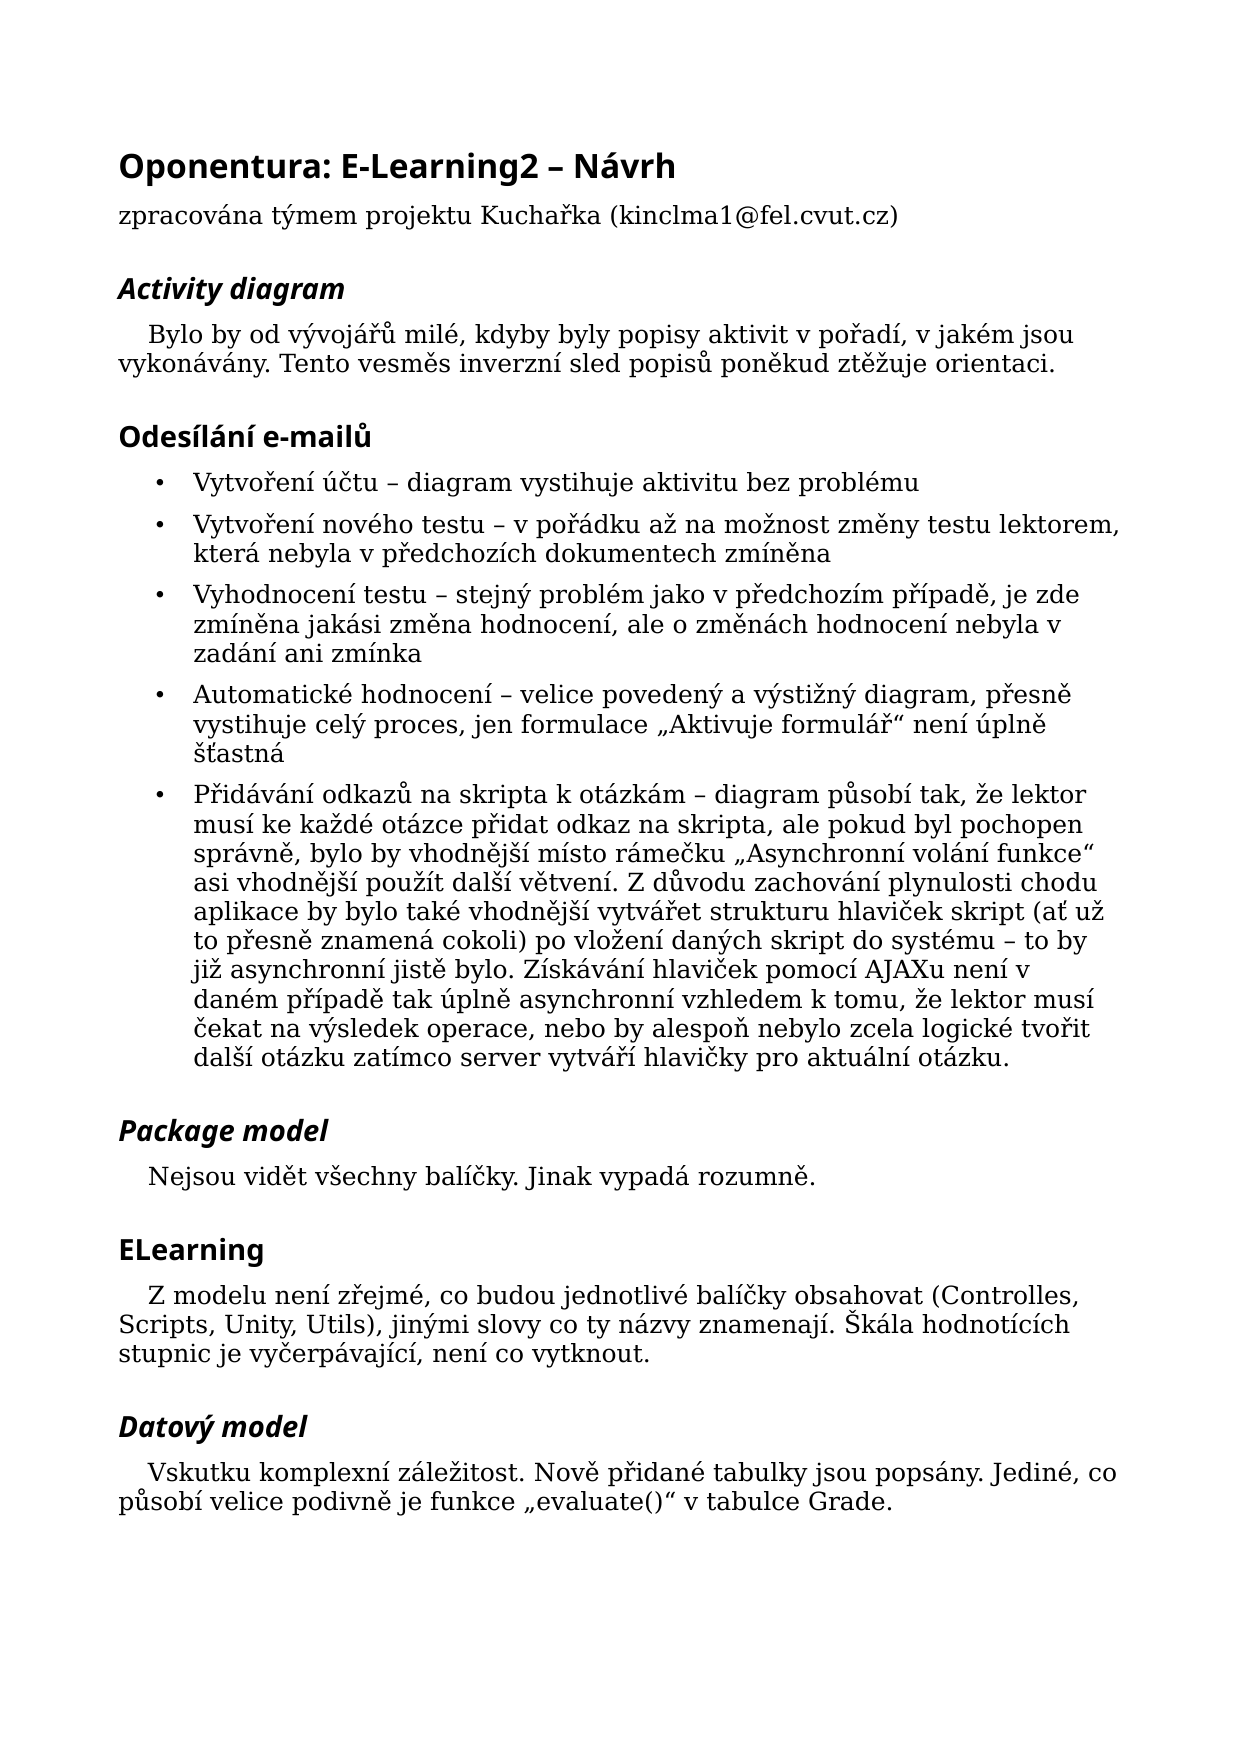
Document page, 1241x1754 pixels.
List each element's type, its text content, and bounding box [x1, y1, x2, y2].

subtitle Odesílání e-mailů [118, 416, 1122, 456]
text zpracována týmem projektu Kuchařka (kinclma1@fel.cvut.cz) [118, 201, 1122, 231]
list Přidávání odkazů na skripta k otázkám – diagram působí tak, že lektor musí ke každé otázce přidat odkaz na skripta, ale pokud byl pochopen správně, bylo by vhodnější místo rámečku „Asynchronní volání funkce“ asi vhodnější použít další větvení. Z důvodu zachování plynulosti chodu aplikace by bylo také vhodnější vytvářet strukturu hlaviček skript (ať už to přesně znamená cokoli) po vložení daných skript do systému – to by již asynchronní jistě bylo. Získávání hlaviček pomocí AJAXu není v daném případě tak úplně asynchronní vzhledem k tomu, že lektor musí čekat na výsledek operace, nebo by alespoň nebylo zcela logické tvořit další otázku zatímco server vytváří hlavičky pro aktuální otázku. [156, 781, 1122, 1072]
text Vskutku komplexní záležitost. Nově přidané tabulky jsou popsány. Jediné, co působí velice podivně je funkce „evaluate()“ v tabulce Grade. [118, 1458, 1122, 1516]
text Z modelu není zřejmé, co budou jednotlivé balíčky obsahovat (Controlles, Scripts, Unity, Utils), jinými slovy co ty názvy znamenají. Škála hodnotících stupnic je vyčerpávající, není co vytknout. [118, 1281, 1122, 1368]
subtitle ELearning [118, 1229, 1122, 1268]
subtitle Activity diagram [118, 268, 1122, 308]
list Automatické hodnocení – velice povedený a výstižný diagram, přesně vystihuje celý proces, jen formulace „Aktivuje formulář“ není úplně šťastná [156, 681, 1122, 768]
subtitle Datový model [118, 1406, 1122, 1446]
list Vytvoření nového testu – v pořádku až na možnost změny testu lektorem, která nebyla v předchozích dokumentech zmíněna [156, 510, 1122, 568]
list Vyhodnocení testu – stejný problém jako v předchozím případě, je zde zmíněna jakási změna hodnocení, ale o změnách hodnocení nebyla v zadání ani zmínka [156, 581, 1122, 668]
subtitle Package model [118, 1110, 1122, 1149]
list Vytvoření účtu – diagram vystihuje aktivitu bez problému [156, 468, 1122, 497]
text Nejsou vidět všechny balíčky. Jinak vypadá rozumně. [118, 1162, 1122, 1191]
subtitle Oponentura: E-Learning2 – Návrh [118, 143, 1122, 189]
text Bylo by od vývojářů milé, kdyby byly popisy aktivit v pořadí, v jakém jsou vykonávány. Tento vesměs inverzní sled popisů poněkud ztěžuje orientaci. [118, 320, 1122, 378]
